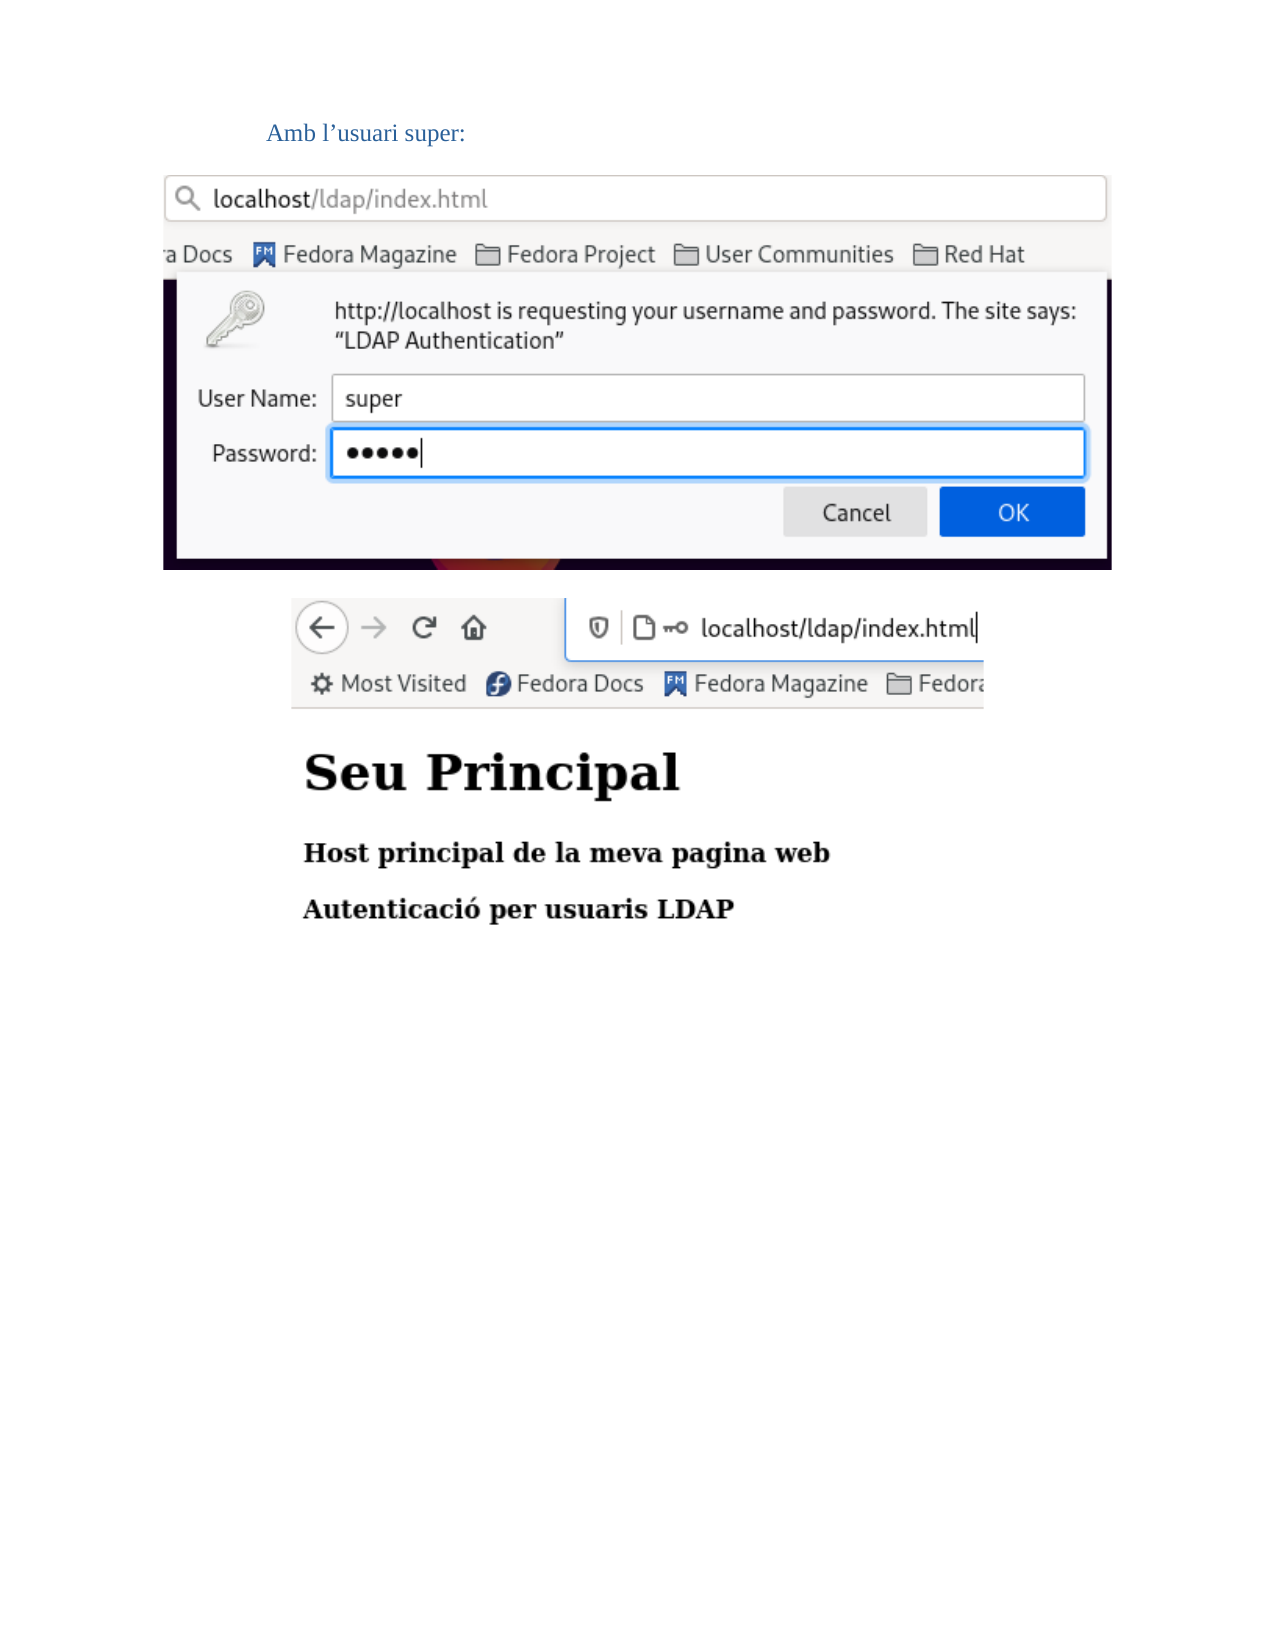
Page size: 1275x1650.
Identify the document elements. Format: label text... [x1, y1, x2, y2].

picture [163, 175, 1112, 570]
picture [291, 598, 984, 939]
text Amb l’usuari super: [118, 118, 1157, 147]
